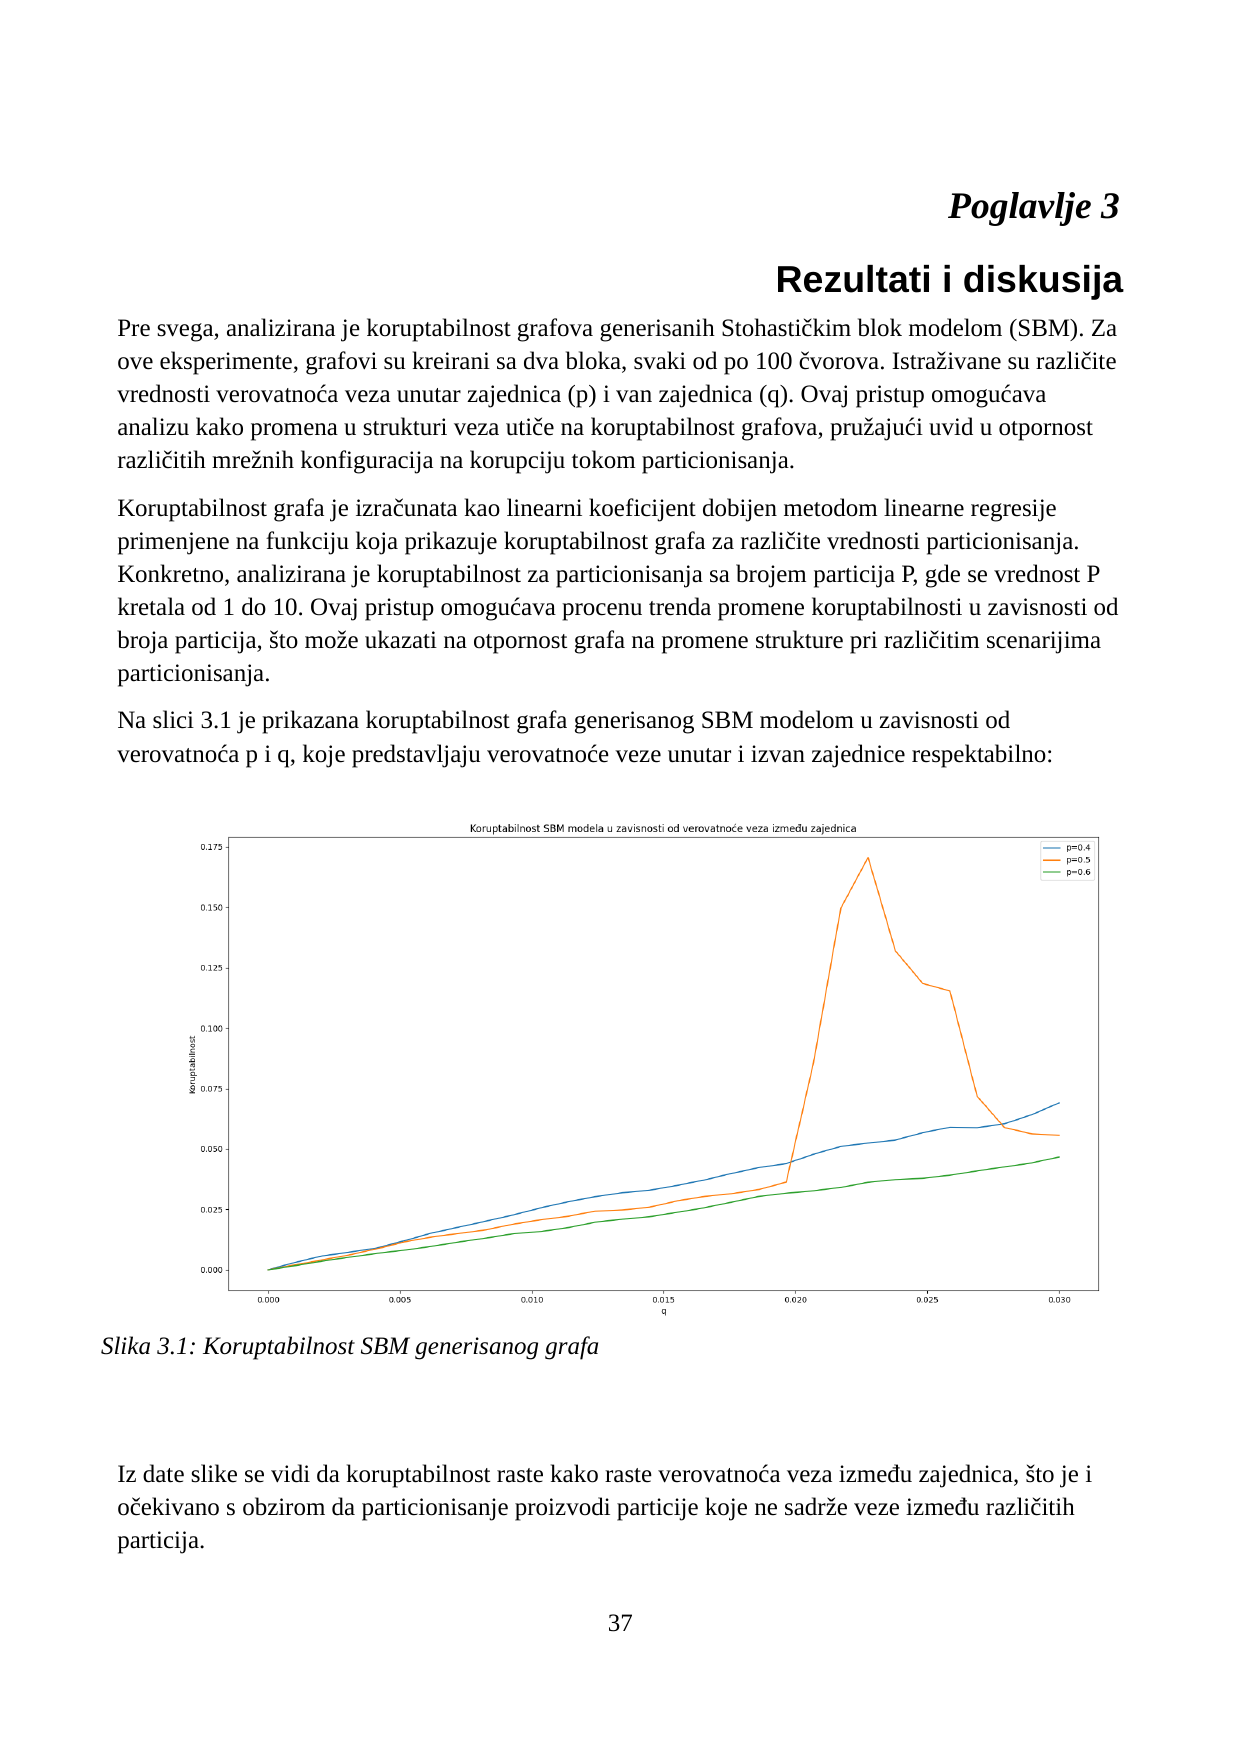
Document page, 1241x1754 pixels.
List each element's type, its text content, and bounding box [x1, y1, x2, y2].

subtitle Rezultati i diskusija [117, 258, 1123, 301]
picture [117, 798, 1124, 1331]
text Na slici 3.1 je prikazana koruptabilnost grafa generisanog SBM modelom u zavisnosti od verovatnoća p i q, koje predstavljaju verovatnoće veze unutar i izvan zajednice respektabilno: [117, 706, 1123, 767]
text Slika 3.1: Koruptabilnost SBM generisanog grafa [101, 799, 1139, 1360]
text Koruptabilnost grafa je izračunata kao linearni koeficijent dobijen metodom linearne regresije primenjene na funkciju koja prikazuje koruptabilnost grafa za različite vrednosti particionisanja. Konkretno, analizirana je koruptabilnost za particionisanja sa brojem particija P, gde se vrednost P kretala od 1 do 10. Ovaj pristup omogućava procenu trenda promene koruptabilnosti u zavisnosti od broja particija, što može ukazati na otpornost grafa na promene strukture pri različitim scenarijima particionisanja. [117, 493, 1123, 687]
text Pre svega, analizirana je koruptabilnost grafova generisanih Stohastičkim blok modelom (SBM). Za ove eksperimente, grafovi su kreirani sa dva bloka, svaki od po 100 čvorova. Istraživane su različite vrednosti verovatnoća veza unutar zajednica (p) i van zajednica (q). Ovaj pristup omogućava analizu kako promena u strukturi veza utiče na koruptabilnost grafova, pružajući uvid u otpornost različitih mrežnih konfiguracija na korupciju tokom particionisanja. [117, 313, 1123, 474]
text Poglavlje 3 [117, 183, 1123, 226]
text Iz date slike se vidi da koruptabilnost raste kako raste verovatnoća veza između zajednica, što je i očekivano s obzirom da particionisanje proizvodi particije koje ne sadrže veze između različitih particija. [117, 1459, 1123, 1554]
